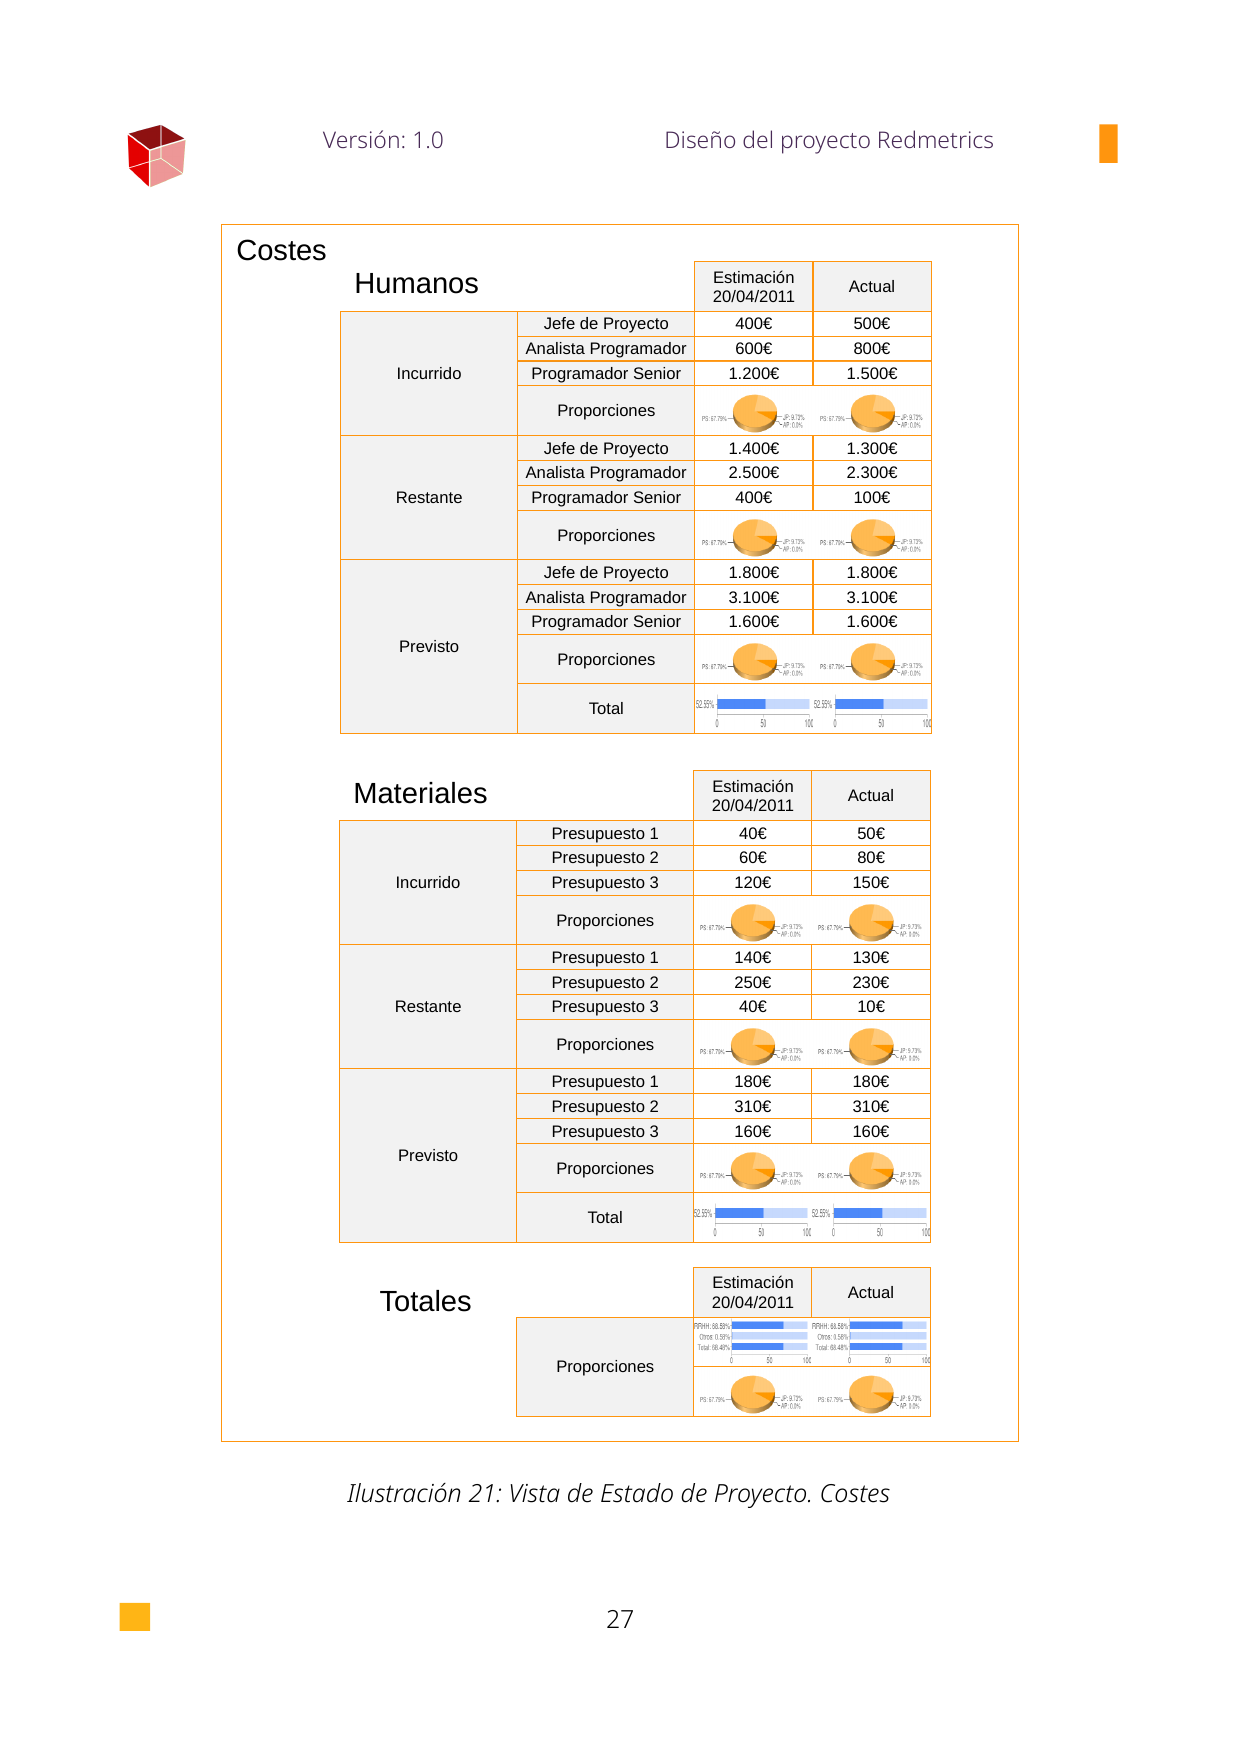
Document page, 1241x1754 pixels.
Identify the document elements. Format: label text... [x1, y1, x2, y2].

text Presupuesto 2 [695, 312, 812, 336]
text Presupuesto 2 [814, 362, 931, 385]
picture [694, 1144, 930, 1192]
text Presupuesto 2 [814, 610, 931, 634]
text Presupuesto 2 [812, 821, 930, 845]
picture [695, 386, 931, 435]
text Presupuesto 2 [694, 871, 811, 895]
text Presupuesto 2 [694, 970, 811, 994]
picture [694, 1318, 930, 1366]
text Presupuesto 2 [694, 945, 811, 969]
text Presupuesto 2 [814, 585, 931, 609]
picture [694, 1367, 930, 1416]
picture [123, 123, 189, 189]
text Presupuesto 2 [695, 560, 812, 584]
text Presupuesto 2 [695, 337, 812, 360]
text Presupuesto 2 [812, 846, 930, 870]
text Presupuesto 2 [814, 560, 931, 584]
text Presupuesto 2 [694, 995, 811, 1019]
text Presupuesto 2 [694, 1094, 811, 1118]
text Presupuesto 2 [812, 1094, 930, 1118]
text Presupuesto 2 [694, 821, 811, 845]
picture [695, 684, 931, 733]
text Presupuesto 2 [814, 461, 931, 485]
text Presupuesto 2 [812, 1119, 930, 1143]
text Presupuesto 2 [814, 337, 931, 360]
text Presupuesto 2 [695, 585, 812, 609]
text Presupuesto 2 [814, 436, 931, 460]
text Presupuesto 2 [812, 945, 930, 969]
text Presupuesto 2 [694, 1069, 811, 1093]
picture [694, 1193, 930, 1242]
text Ilustración 21: Vista de Estado de Proyecto. Costes [222, 237, 1018, 1441]
picture [694, 896, 930, 944]
text Presupuesto 2 [814, 486, 931, 510]
text Presupuesto 2 [814, 312, 931, 336]
text Presupuesto 2 [694, 846, 811, 870]
text Presupuesto 2 [695, 486, 812, 510]
picture [694, 1020, 930, 1068]
text Presupuesto 2 [694, 1119, 811, 1143]
text Ilustración 21: Vista de Estado de Proyecto. Costes [221, 1442, 1019, 1510]
text Presupuesto 2 [812, 995, 930, 1019]
text Presupuesto 2 [812, 970, 930, 994]
text Presupuesto 2 [812, 1069, 930, 1093]
text Presupuesto 2 [695, 610, 812, 634]
text Presupuesto 2 [695, 436, 812, 460]
text Presupuesto 2 [695, 461, 812, 485]
picture [695, 511, 931, 559]
text Presupuesto 2 [812, 871, 930, 895]
picture [695, 635, 931, 683]
text Presupuesto 2 [695, 362, 812, 385]
